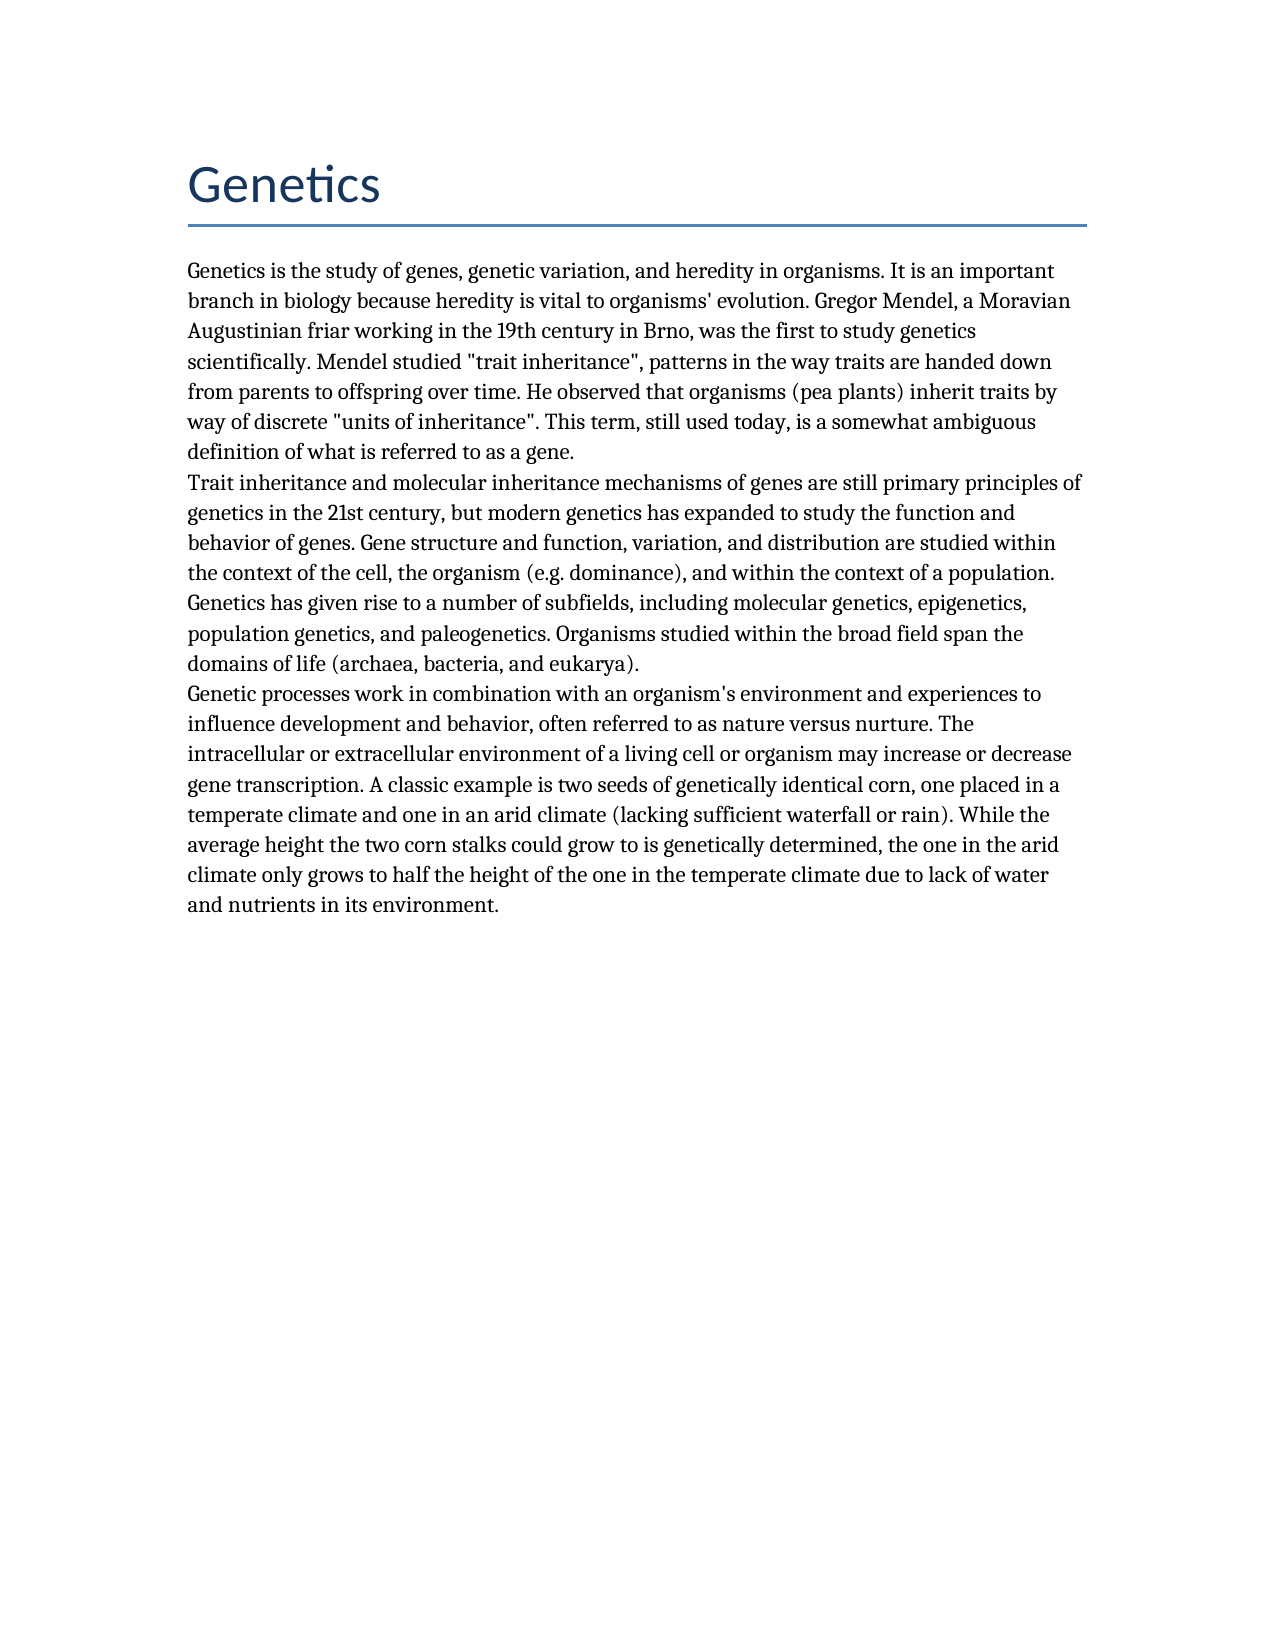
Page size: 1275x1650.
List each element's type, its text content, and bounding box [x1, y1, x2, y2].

text Genetics is the study of genes, genetic variation, and heredity in organisms. It is an important branch in biology because heredity is vital to organisms' evolution. Gregor Mendel, a Moravian Augustinian friar working in the 19th century in Brno, was the first to study genetics scientifically. Mendel studied "trait inheritance", patterns in the way traits are handed down from parents to offspring over time. He observed that organisms (pea plants) inherit traits by way of discrete "units of inheritance". This term, still used today, is a somewhat ambiguous definition of what is referred to as a gene. Trait inheritance and molecular inheritance mechanisms of genes are still primary principles of genetics in the 21st century, but modern genetics has expanded to study the function and behavior of genes. Gene structure and function, variation, and distribution are studied within the context of the cell, the organism (e.g. dominance), and within the context of a population. Genetics has given rise to a number of subfields, including molecular genetics, epigenetics, population genetics, and paleogenetics. Organisms studied within the broad field span the domains of life (archaea, bacteria, and eukarya). Genetic processes work in combination with an organism's environment and experiences to influence development and behavior, often referred to as nature versus nurture. The intracellular or extracellular environment of a living cell or organism may increase or decrease gene transcription. A classic example is two seeds of genetically identical corn, one placed in a temperate climate and one in an arid climate (lacking sufficient waterfall or rain). While the average height the two corn stalks could grow to is genetically determined, the one in the arid climate only grows to half the height of the one in the temperate climate due to lack of water and nutrients in its environment. [187, 258, 1087, 918]
title Genetics [187, 150, 1087, 227]
